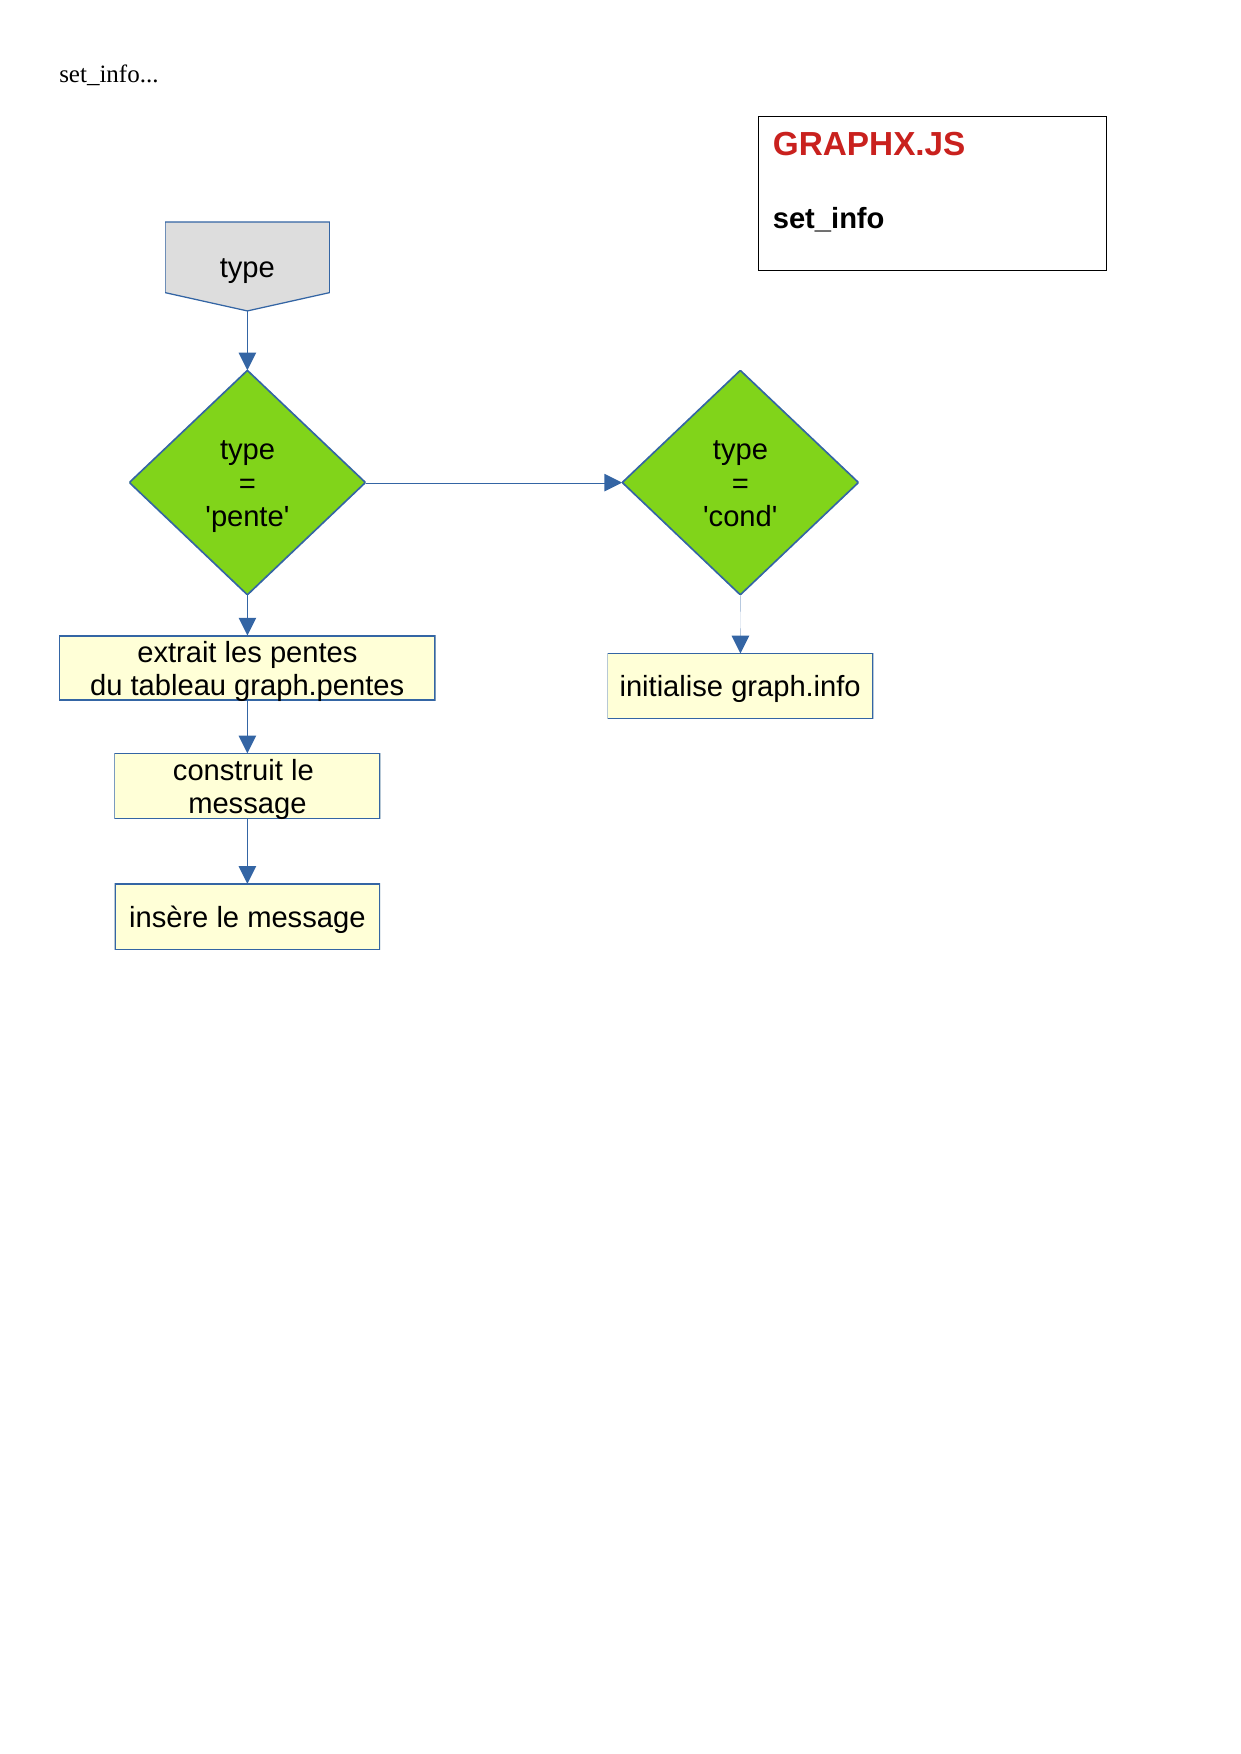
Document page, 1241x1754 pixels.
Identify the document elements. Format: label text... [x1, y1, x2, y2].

text set_info... [59, 59, 1181, 88]
